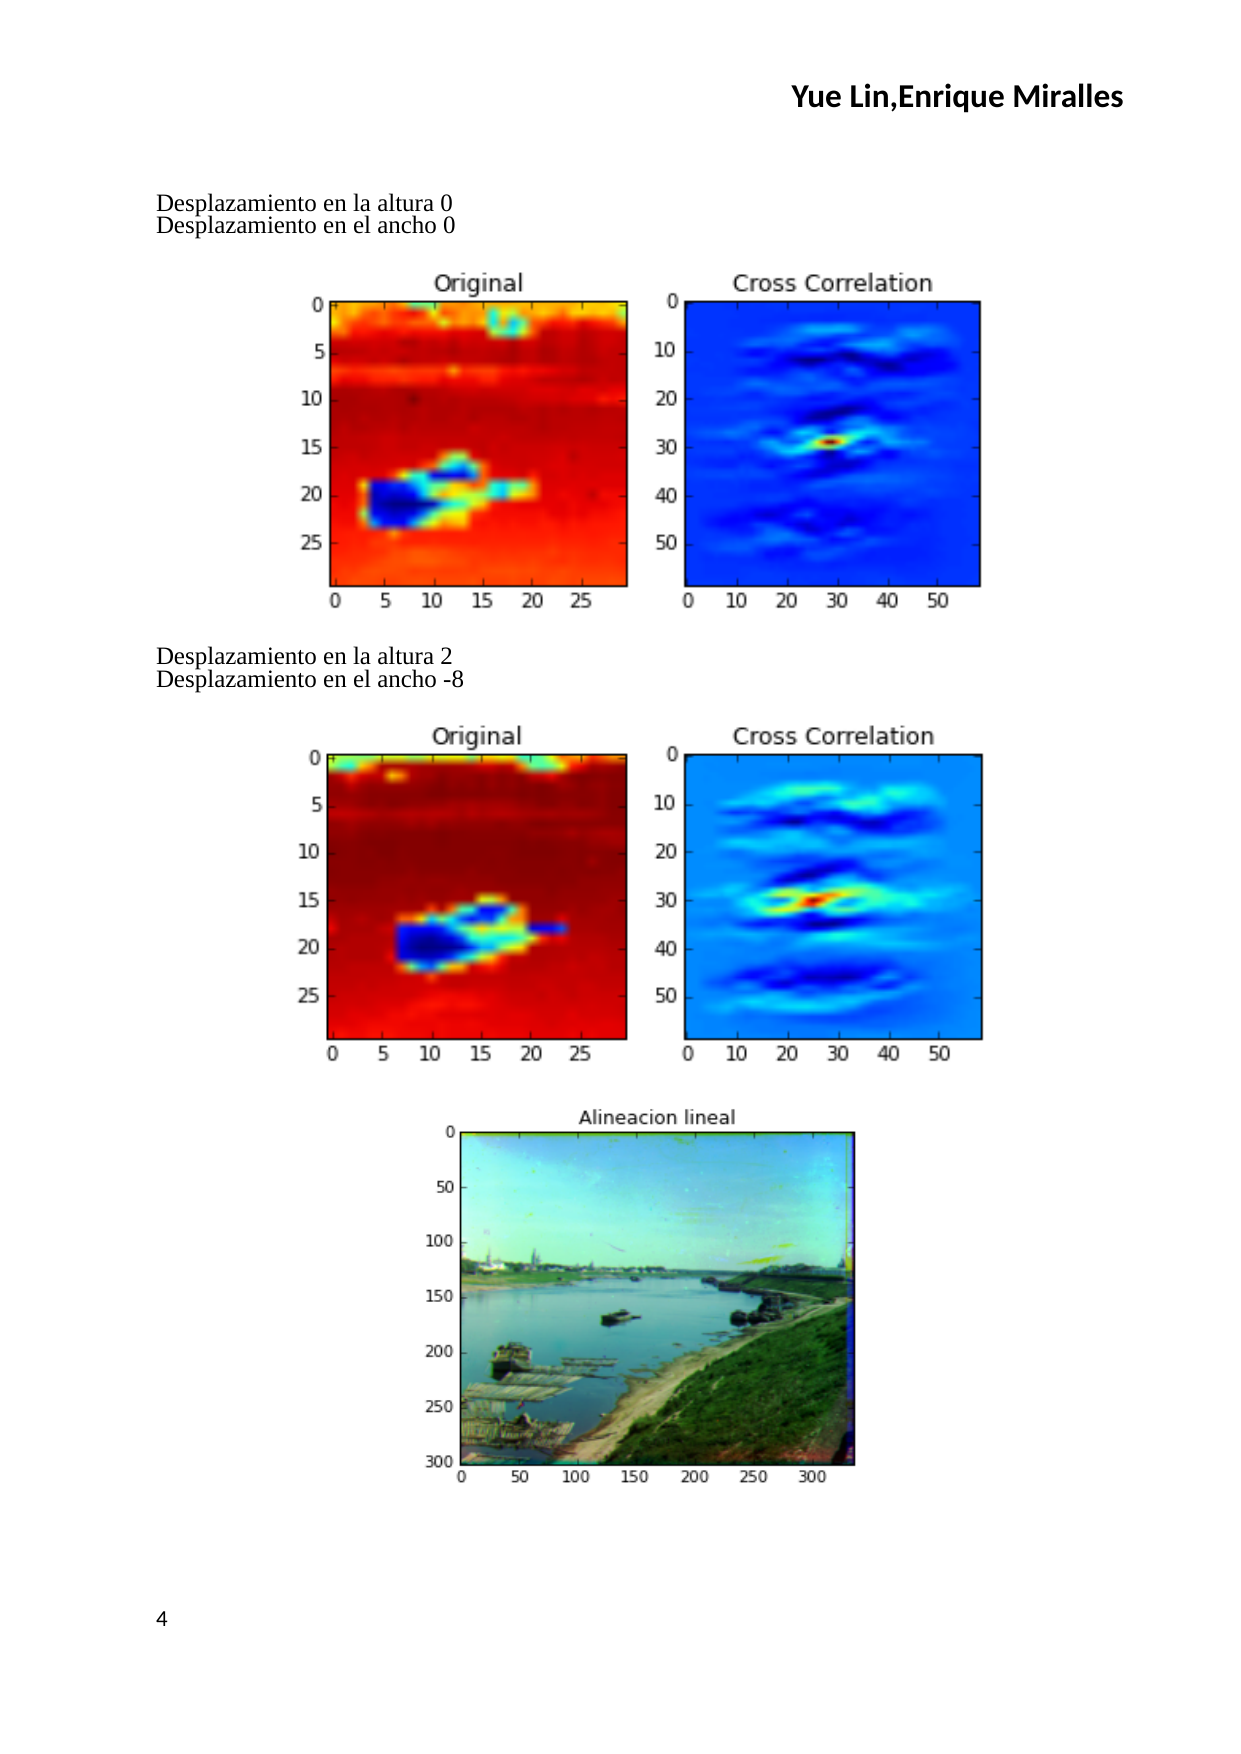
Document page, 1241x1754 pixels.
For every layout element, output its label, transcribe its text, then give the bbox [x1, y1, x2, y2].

text Desplazamiento en la altura 0 [156, 193, 1123, 215]
text Desplazamiento en el ancho 0 [156, 215, 1123, 238]
text Desplazamiento en la altura 2 [156, 647, 1123, 669]
text Desplazamiento en el ancho -8 [156, 669, 1123, 692]
